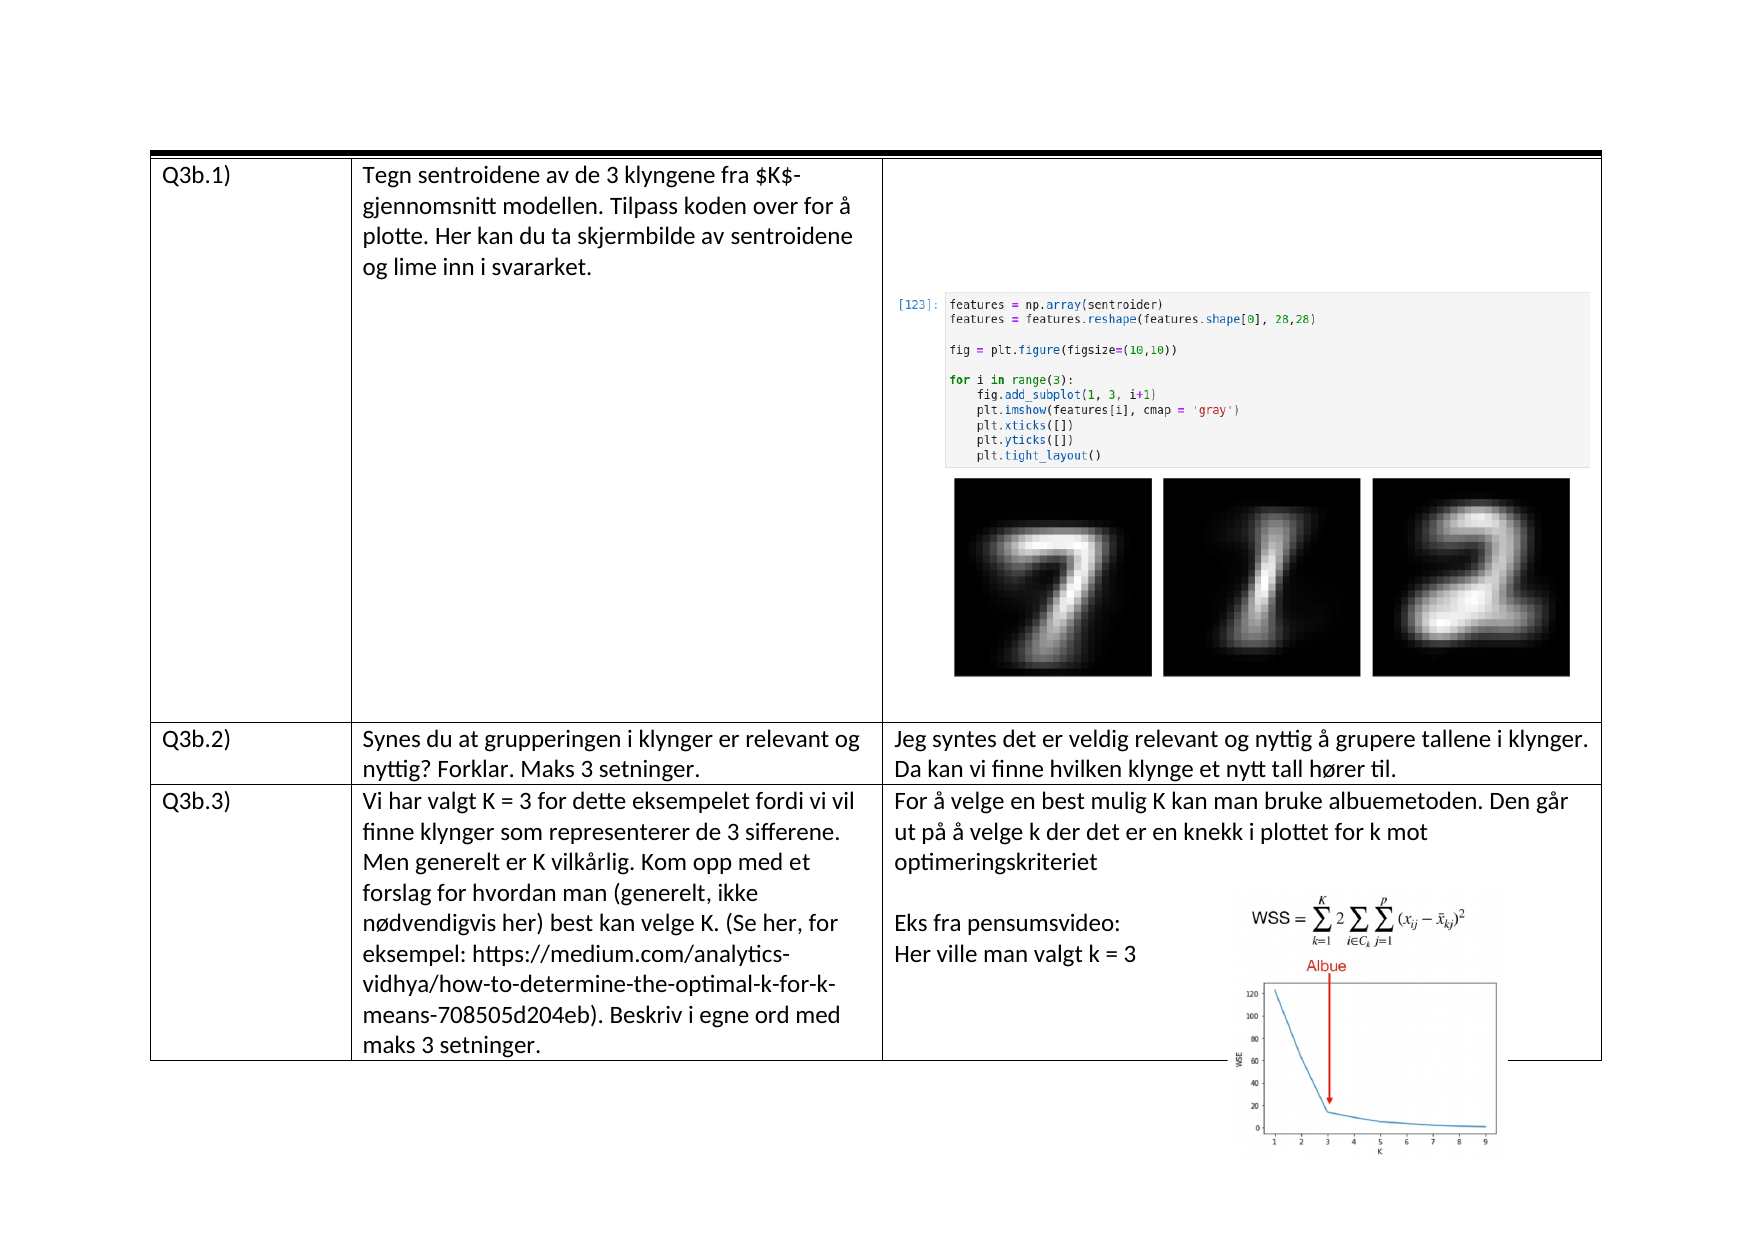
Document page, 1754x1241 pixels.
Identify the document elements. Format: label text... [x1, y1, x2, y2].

table_cell Q3b.2) [151, 723, 351, 784]
table_cell For å velge en best mulig K kan man bruke albuemetoden. Den går ut på å velge k der det er en knekk i plottet for k mot optimeringskriteriet Eks fra pensumsvideo: Her ville man valgt k = 3 [883, 785, 1601, 1060]
table_cell Q3b.1) [151, 159, 351, 722]
table_cell [883, 159, 1601, 722]
table_cell Tegn sentroidene av de 3 klyngene fra $K$-gjennomsnitt modellen. Tilpass koden over for å plotte. Her kan du ta skjermbilde av sentroidene og lime inn i svararket. [352, 159, 882, 722]
table_cell Jeg syntes det er veldig relevant og nyttig å grupere tallene i klynger. Da kan vi finne hvilken klynge et nytt tall hører til. [883, 723, 1601, 784]
table_cell Vi har valgt K = 3 for dette eksempelet fordi vi vil finne klynger som representerer de 3 sifferene. Men generelt er K vilkårlig. Kom opp med et forslag for hvordan man (generelt, ikke nødvendigvis her) best kan velge K. (Se her, for eksempel: https://medium.com/analytics-vidhya/how-to-determine-the-optimal-k-for-k-means-708505d204eb). Beskriv i egne ord med maks 3 setninger. [352, 785, 882, 1060]
table_cell Synes du at grupperingen i klynger er relevant og nyttig? Forklar. Maks 3 setninger. [352, 723, 882, 784]
table_cell Q3b.3) [151, 785, 351, 1060]
picture [1227, 889, 1508, 1159]
picture [894, 281, 1591, 692]
